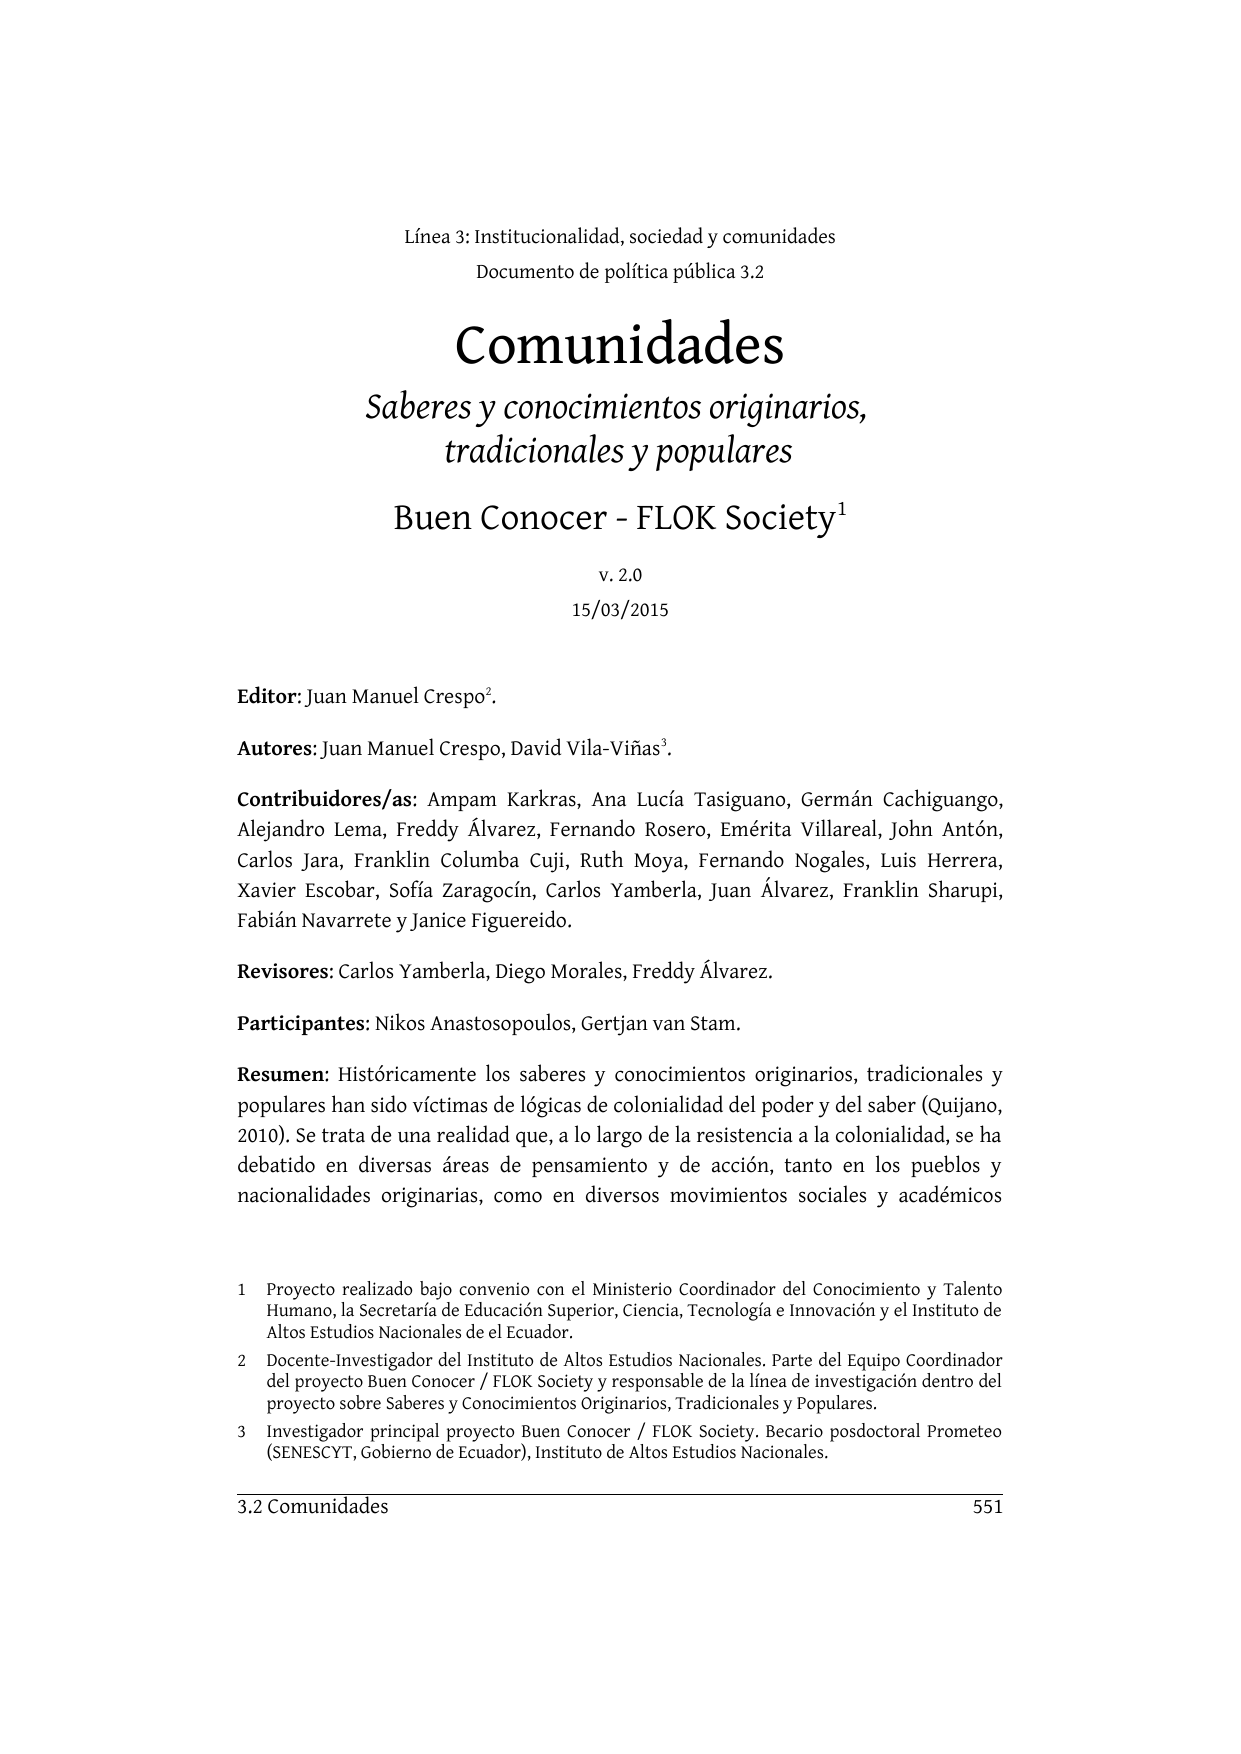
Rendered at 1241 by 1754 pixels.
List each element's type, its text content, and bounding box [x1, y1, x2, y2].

text Buen Conocer - FLOK Society [297, 496, 943, 540]
text Docente-Investigador del Instituto de Altos Estudios Nacionales. Parte del Equipo Coordinador del proyecto Buen Conocer / FLOK Society y responsable de la línea de investigación dentro del proyecto sobre Saberes y Conocimientos Originarios, Tradicionales y Populares. [237, 1349, 1003, 1414]
text 15/03/2015 [237, 598, 1003, 623]
text Revisores: Carlos Yamberla, Diego Morales, Freddy Álvarez. [237, 960, 1003, 985]
text Contribuidores/as: Ampam Karkras, Ana Lucía Tasiguano, Germán Cachiguango, Alejandro Lema, Freddy Álvarez, Fernando Rosero, Emérita Villareal, John Antón, Carlos Jara, Franklin Columba Cuji, Ruth Moya, Fernando Nogales, Luis Herrera, Xavier Escobar, Sofía Zaragocín, Carlos Yamberla, Juan Álvarez, Franklin Sharupi, Fabián Navarrete y Janice Figuereido. [237, 787, 1003, 934]
text Línea 3: Institucionalidad, sociedad y comunidades [237, 225, 1003, 249]
text Editor: Juan Manuel Crespo. [237, 684, 1003, 710]
text Resumen: Históricamente los saberes y conocimientos originarios, tradicionales y populares han sido víctimas de lógicas de colonialidad del poder y del saber (Quijano, 2010). Se trata de una realidad que, a lo largo de la resistencia a la colonialidad, se ha debatido en diversas áreas de pensamiento y de acción, tanto en los pueblos y nacionalidades originarias, como en diversos movimientos sociales y académicos [237, 1062, 1003, 1209]
text Proyecto realizado bajo convenio con el Ministerio Coordinador del Conocimiento y Talento Humano, la Secretaría de Educación Superior, Ciencia, Tecnología e Innovación y el Instituto de Altos Estudios Nacionales de el Ecuador. [237, 1278, 1003, 1343]
subtitle Saberes y conocimientos originarios, tradicionales y populares [297, 386, 943, 473]
text Investigador principal proyecto Buen Conocer / FLOK Society. Becario posdoctoral Prometeo (SENESCYT, Gobierno de Ecuador), Instituto de Altos Estudios Nacionales. [237, 1421, 1003, 1464]
text Autores: Juan Manuel Crespo, David Vila-Viñas. [237, 736, 1003, 761]
title Comunidades [282, 312, 958, 380]
text Participantes: Nikos Anastosopoulos, Gertjan van Stam. [237, 1011, 1003, 1036]
text Documento de política pública 3.2 [237, 260, 1003, 284]
text v. 2.0 [237, 563, 1003, 588]
